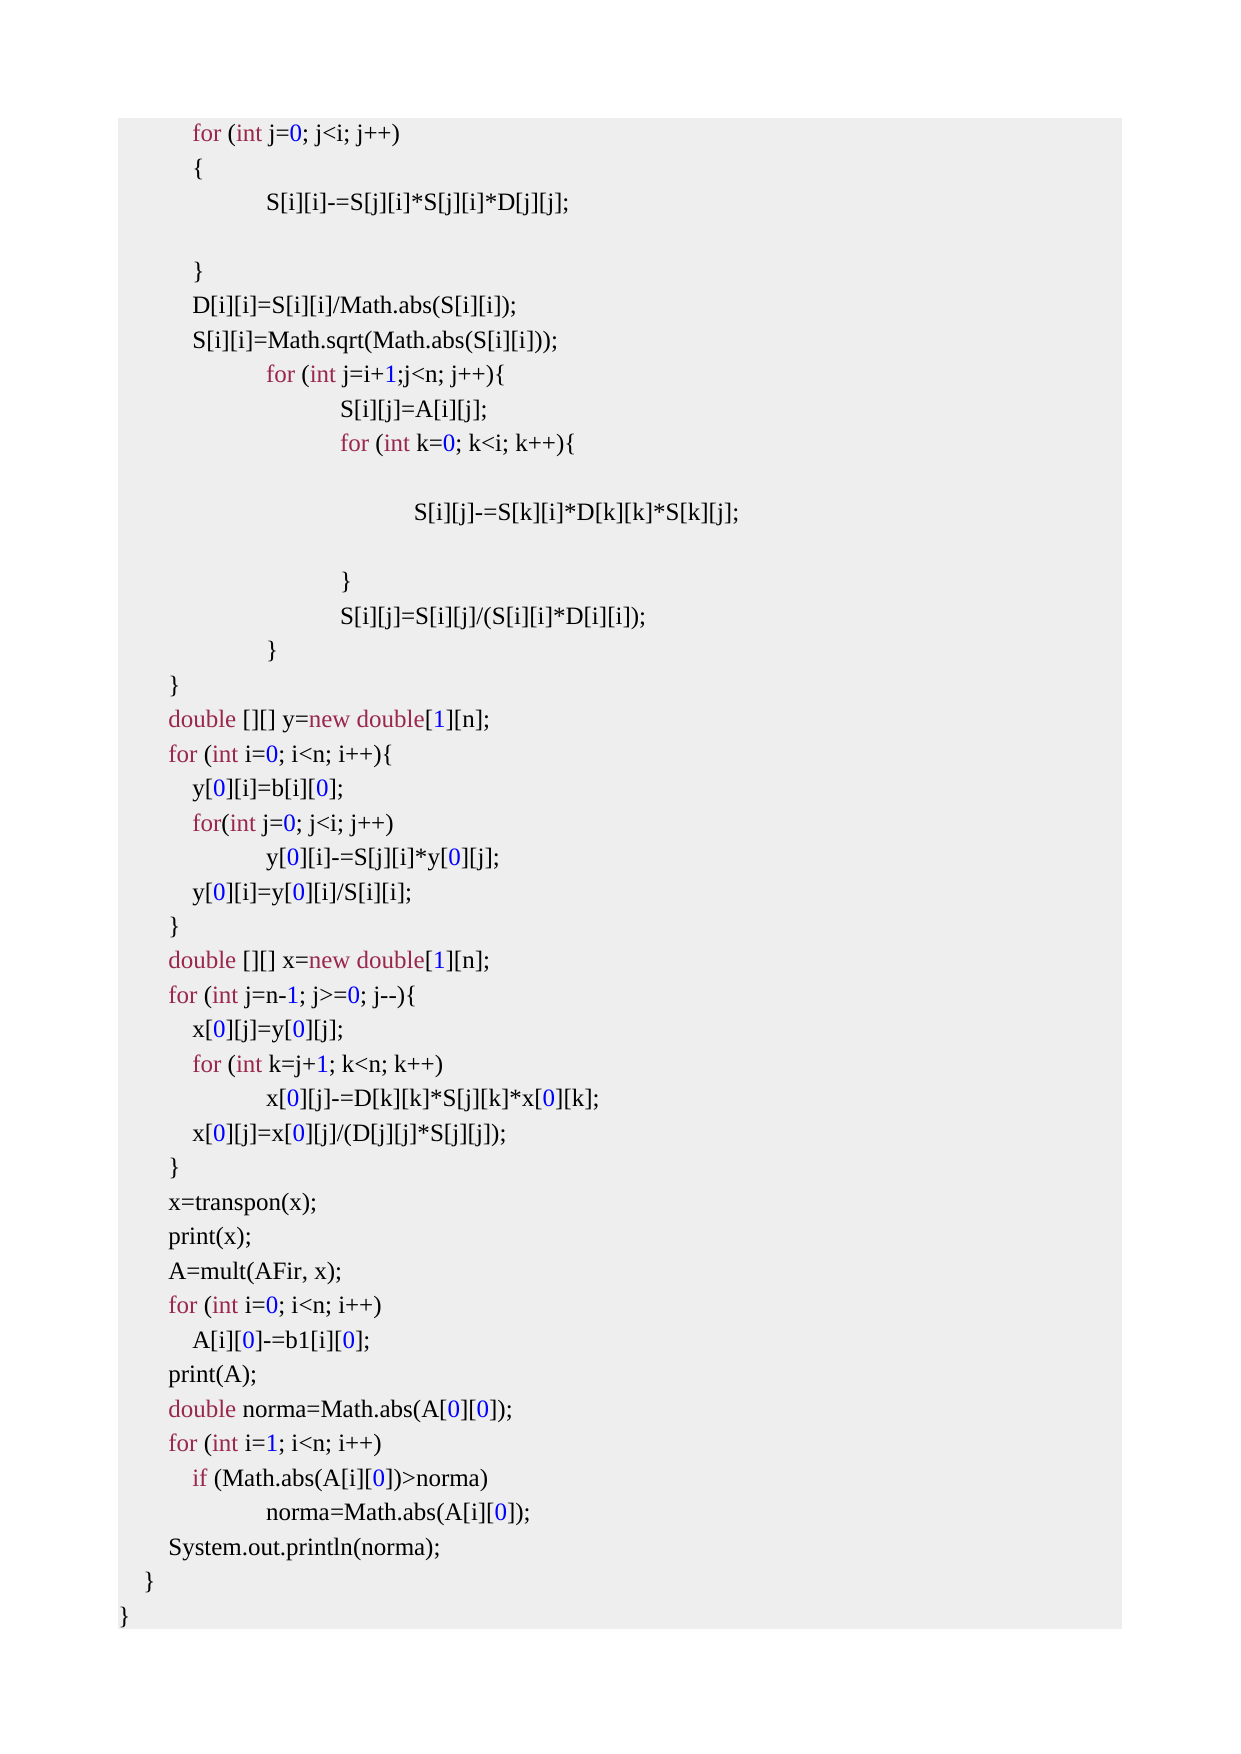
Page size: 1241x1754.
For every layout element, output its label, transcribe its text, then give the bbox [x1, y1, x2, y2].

text if (Math.abs(A[i][0])>norma) [118, 1463, 1122, 1492]
text S[i][i]-=S[j][i]*S[j][i]*D[j][j]; [118, 187, 1122, 216]
text for (int j=0; j<i; j++) [118, 118, 1122, 147]
text print(x); [118, 1221, 1122, 1250]
text x=transpon(x); [118, 1187, 1122, 1216]
text } [118, 1152, 1122, 1181]
text } [118, 566, 1122, 595]
text double norma=Math.abs(A[0][0]); [118, 1394, 1122, 1423]
text y[0][i]=b[i][0]; [118, 773, 1122, 802]
text for (int i=1; i<n; i++) [118, 1428, 1122, 1457]
text { [118, 153, 1122, 181]
text System.out.println(norma); [118, 1532, 1122, 1561]
text for (int j=n-1; j>=0; j--){ [118, 980, 1122, 1009]
text y[0][i]=y[0][i]/S[i][i]; [118, 877, 1122, 905]
text for(int j=0; j<i; j++) [118, 808, 1122, 836]
text } [118, 670, 1122, 698]
text } [118, 1601, 1122, 1629]
text for (int k=0; k<i; k++){ [118, 428, 1122, 457]
text x[0][j]=y[0][j]; [118, 1014, 1122, 1043]
text double [][] y=new double[1][n]; [118, 704, 1122, 733]
text for (int i=0; i<n; i++){ [118, 739, 1122, 767]
text for (int k=j+1; k<n; k++) [118, 1049, 1122, 1078]
text S[i][j]=S[i][j]/(S[i][i]*D[i][i]); [118, 601, 1122, 629]
text print(A); [118, 1359, 1122, 1388]
text double [][] x=new double[1][n]; [118, 946, 1122, 974]
text } [118, 635, 1122, 664]
text } [118, 256, 1122, 285]
text for (int i=0; i<n; i++) [118, 1290, 1122, 1319]
text x[0][j]-=D[k][k]*S[j][k]*x[0][k]; [118, 1083, 1122, 1112]
text S[i][j]=A[i][j]; [118, 394, 1122, 423]
text norma=Math.abs(A[i][0]); [118, 1497, 1122, 1526]
text S[i][j]-=S[k][i]*D[k][k]*S[k][j]; [118, 497, 1122, 526]
text } [118, 911, 1122, 940]
text S[i][i]=Math.sqrt(Math.abs(S[i][i])); [118, 325, 1122, 354]
text } [118, 1566, 1122, 1595]
text A[i][0]-=b1[i][0]; [118, 1325, 1122, 1354]
text for (int j=i+1;j<n; j++){ [118, 359, 1122, 388]
text x[0][j]=x[0][j]/(D[j][j]*S[j][j]); [118, 1118, 1122, 1147]
text A=mult(AFir, x); [118, 1256, 1122, 1285]
text D[i][i]=S[i][i]/Math.abs(S[i][i]); [118, 291, 1122, 319]
text y[0][i]-=S[j][i]*y[0][j]; [118, 842, 1122, 871]
